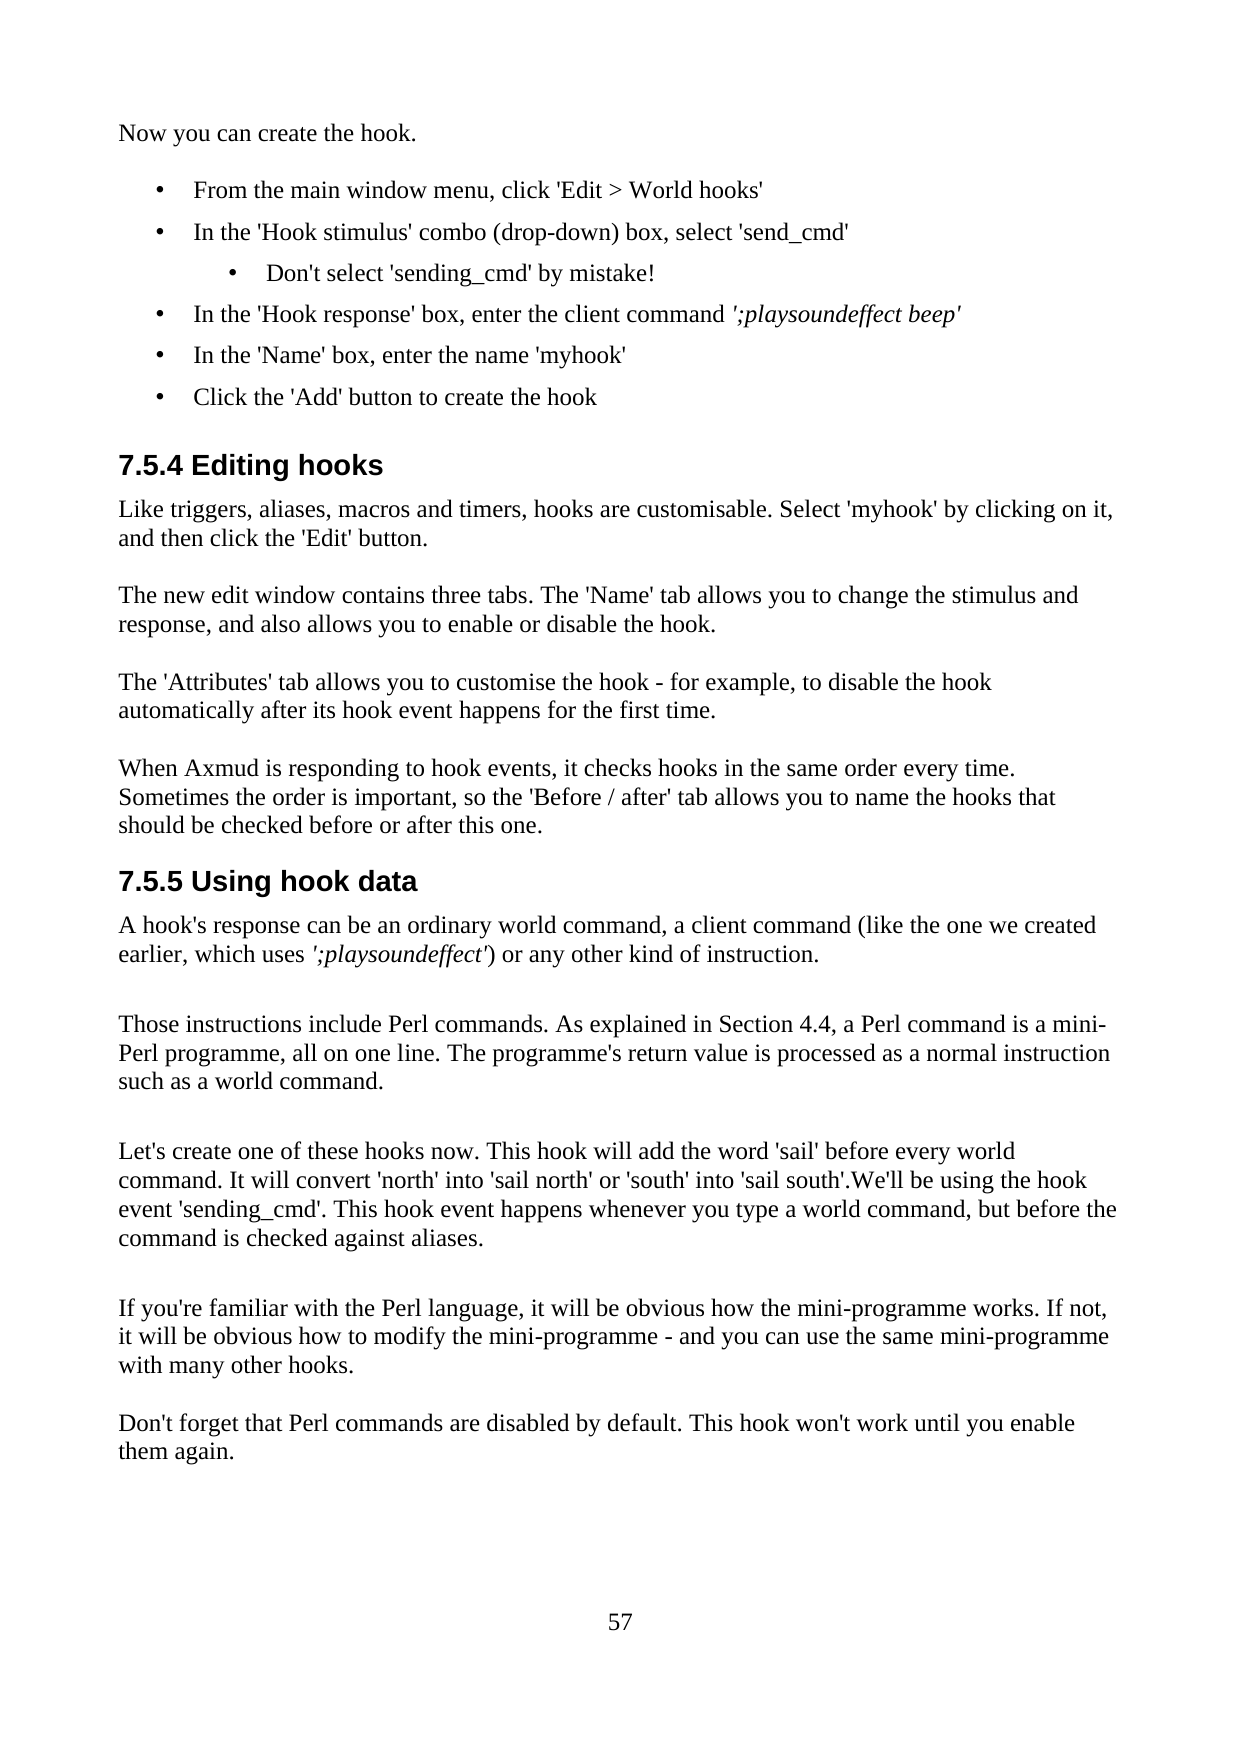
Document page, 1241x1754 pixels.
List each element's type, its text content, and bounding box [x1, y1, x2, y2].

text Now you can create the hook. [118, 118, 1122, 147]
text Don't forget that Perl commands are disabled by default. This hook won't work until you enable them again. [118, 1408, 1122, 1465]
subtitle 7.5.5 Using hook data [118, 864, 1122, 898]
text If you're familiar with the Perl language, it will be obvious how the mini-programme works. If not, it will be obvious how to modify the mini-programme - and you can use the same mini-programme with many other hooks. [118, 1293, 1122, 1379]
list In the 'Hook stimulus' combo (drop-down) box, select 'send_cmd' [156, 217, 1122, 246]
text Like triggers, aliases, macros and timers, hooks are customisable. Select 'myhook' by clicking on it, and then click the 'Edit' button. [118, 494, 1122, 552]
text Let's create one of these hooks now. This hook will add the word 'sail' before every world command. It will convert 'north' into 'sail north' or 'south' into 'sail south'.We'll be using the hook event 'sending_cmd'. This hook event happens whenever you type a world command, but before the command is checked against aliases. [118, 1136, 1122, 1251]
list Click the 'Add' button to create the hook [156, 382, 1122, 411]
list From the main window menu, click 'Edit > World hooks' [156, 176, 1122, 204]
subtitle 7.5.4 Editing hooks [118, 448, 1122, 482]
list In the 'Hook response' box, enter the client command ';playsoundeffect beep' [156, 299, 1122, 328]
list Don't select 'sending_cmd' by mistake! [228, 258, 1122, 287]
text A hook's response can be an ordinary world command, a client command (like the one we created earlier, which uses ';playsoundeffect') or any other kind of instruction. [118, 910, 1122, 968]
text The new edit window contains three tabs. The 'Name' tab allows you to change the stimulus and response, and also allows you to enable or disable the hook. [118, 580, 1122, 638]
text When Axmud is responding to hook events, it checks hooks in the same order every time. Sometimes the order is important, so the 'Before / after' tab allows you to name the hooks that should be checked before or after this one. [118, 753, 1122, 839]
text Those instructions include Perl commands. As explained in Section 4.4, a Perl command is a mini-Perl programme, all on one line. The programme's return value is processed as a normal instruction such as a world command. [118, 1009, 1122, 1095]
list In the 'Name' box, enter the name 'myhook' [156, 341, 1122, 369]
text The 'Attributes' tab allows you to customise the hook - for example, to disable the hook automatically after its hook event happens for the first time. [118, 667, 1122, 724]
